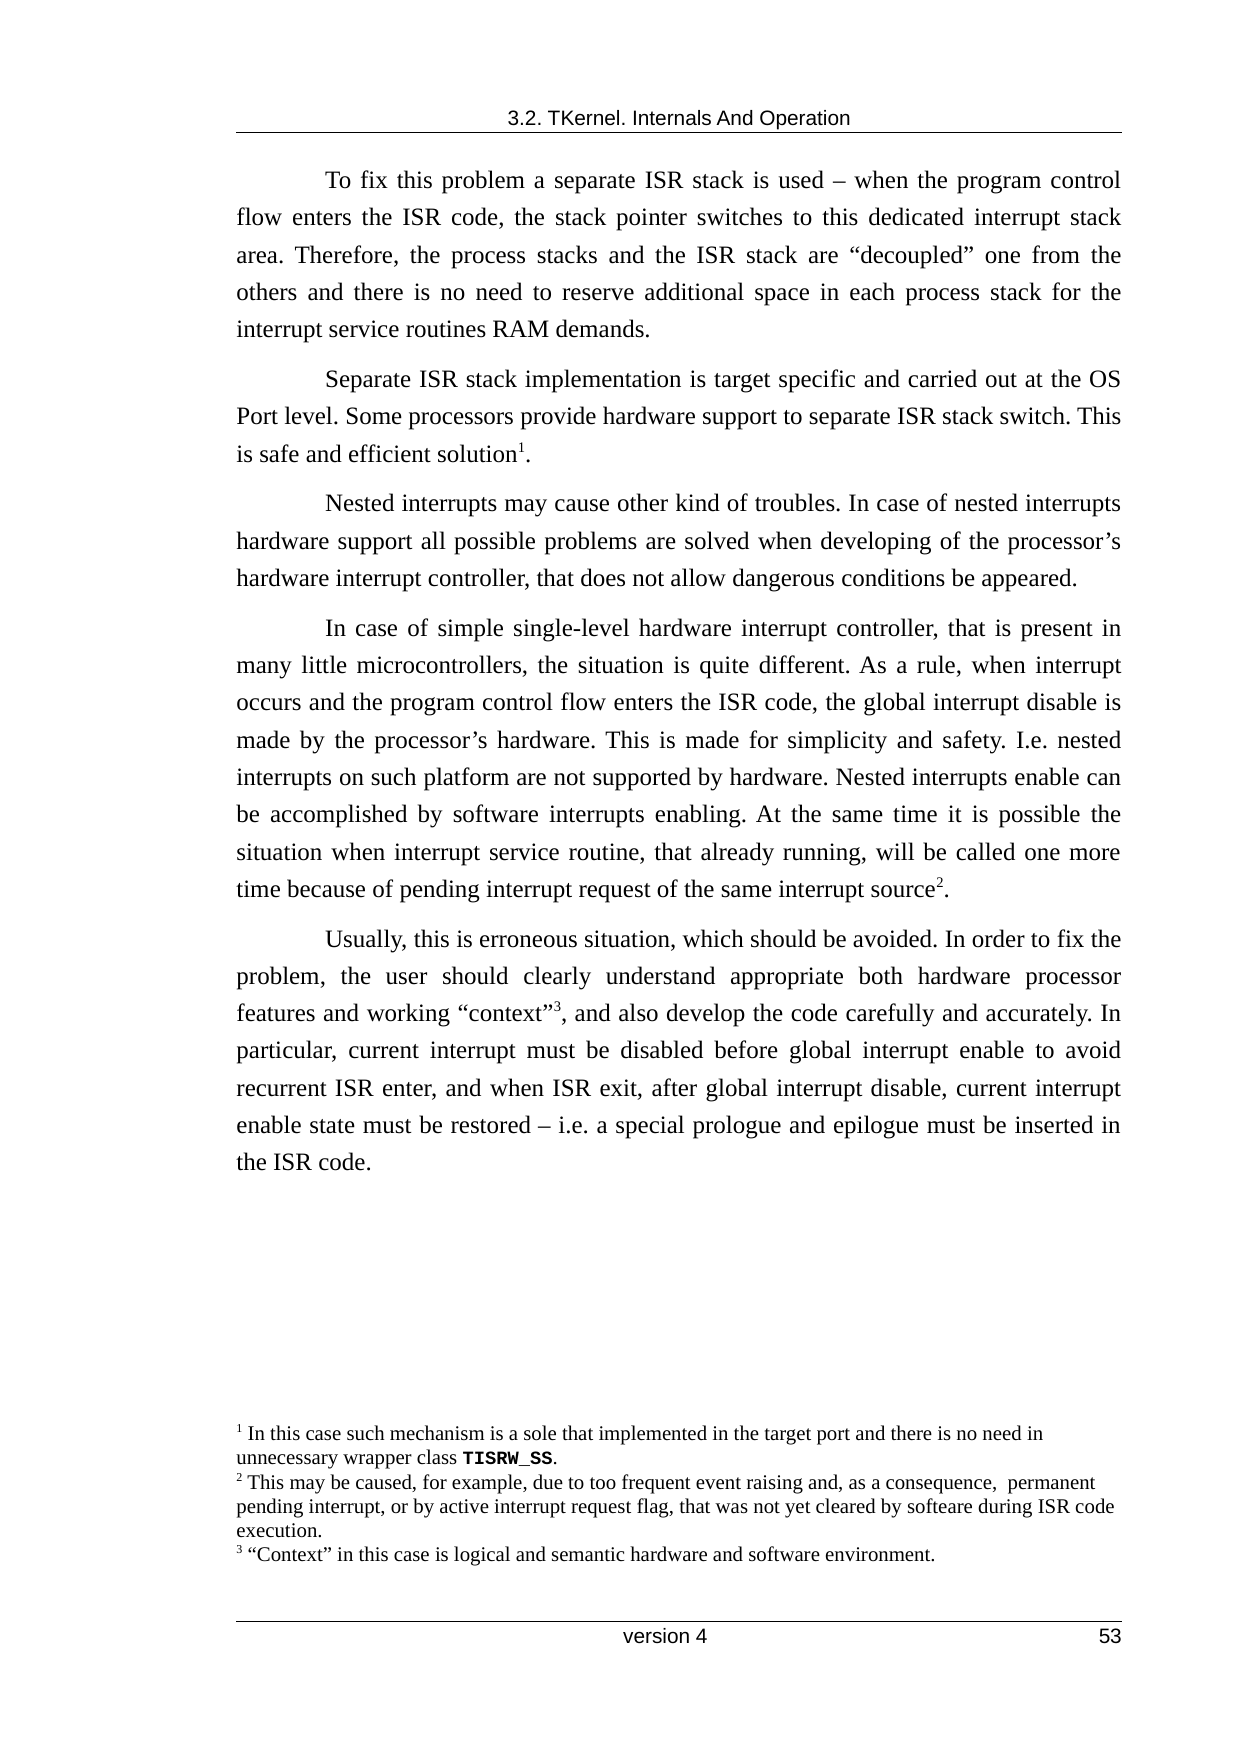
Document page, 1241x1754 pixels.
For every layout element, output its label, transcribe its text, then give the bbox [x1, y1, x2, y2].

text Usually, this is erroneous situation, which should be avoided. In order to fix the problem, the user should clearly understand appropriate both hardware processor features and working “context”, and also develop the code carefully and accurately. In particular, current interrupt must be disabled before global interrupt enable to avoid recurrent ISR enter, and when ISR exit, after global interrupt disable, current interrupt enable state must be restored – i.e. a special prologue and epilogue must be inserted in the ISR code. [236, 924, 1122, 1176]
text Nested interrupts may cause other kind of troubles. In case of nested interrupts hardware support all possible problems are solved when developing of the processor’s hardware interrupt controller, that does not allow dangerous conditions be appeared. [236, 488, 1122, 592]
text Separate ISR stack implementation is target specific and carried out at the OS Port level. Some processors provide hardware support to separate ISR stack switch. This is safe and efficient solution. [236, 364, 1122, 467]
text This may be caused, for example, due to too frequent event raising and, as a consequence, permanent pending interrupt, or by active interrupt request flag, that was not yet cleared by softeare during ISR code execution. [236, 1470, 1122, 1542]
text To fix this problem a separate ISR stack is used – when the program control flow enters the ISR code, the stack pointer switches to this dedicated interrupt stack area. Therefore, the process stacks and the ISR stack are “decoupled” one from the others and there is no need to reserve additional space in each process stack for the interrupt service routines RAM demands. [236, 165, 1122, 343]
text In this case such mechanism is a sole that implemented in the target port and there is no need in unnecessary wrapper class TISRW_SS. [236, 1421, 1122, 1470]
text “Context” in this case is logical and semantic hardware and software environment. [236, 1542, 1122, 1566]
text In case of simple single-level hardware interrupt controller, that is present in many little microcontrollers, the situation is quite different. As a rule, when interrupt occurs and the program control flow enters the ISR code, the global interrupt disable is made by the processor’s hardware. This is made for simplicity and safety. I.e. nested interrupts on such platform are not supported by hardware. Nested interrupts enable can be accomplished by software interrupts enabling. At the same time it is possible the situation when interrupt service routine, that already running, will be called one more time because of pending interrupt request of the same interrupt source. [236, 613, 1122, 903]
